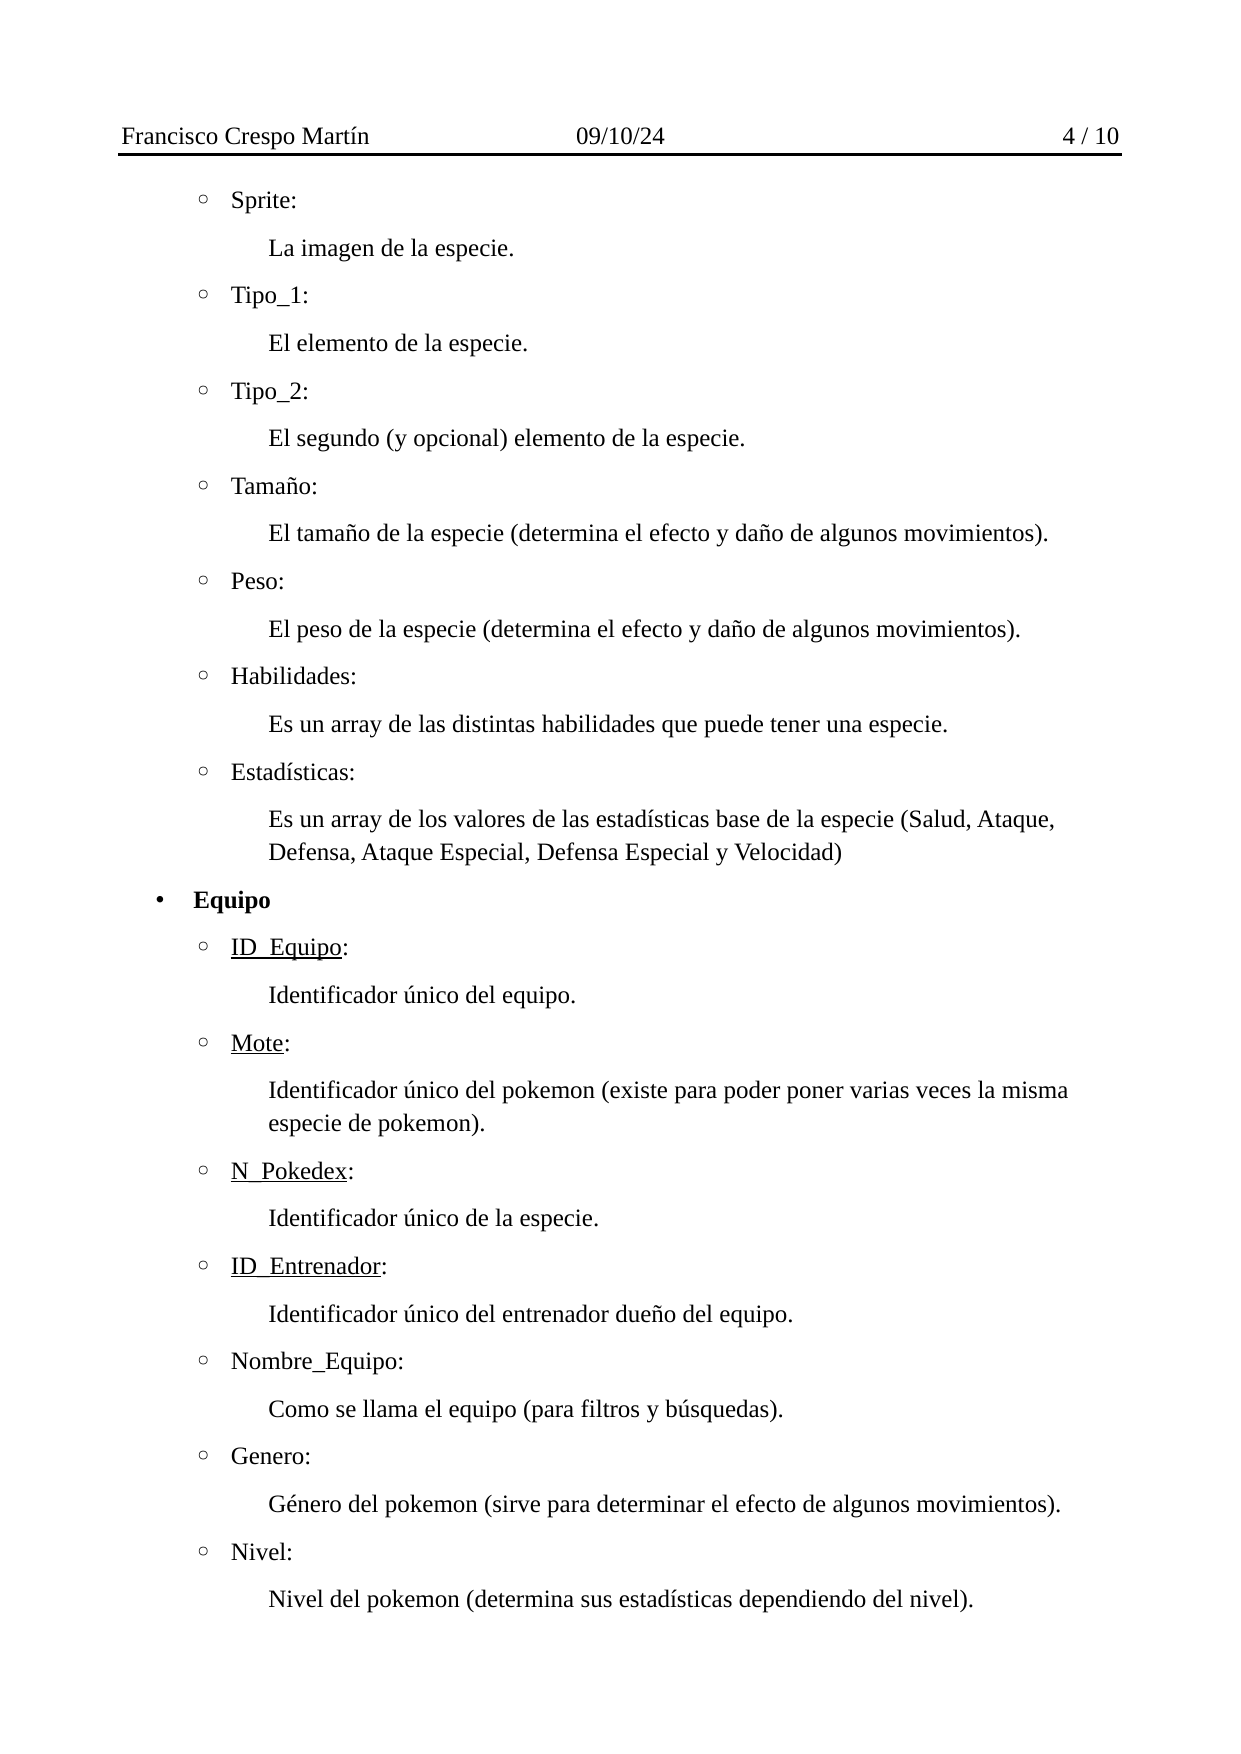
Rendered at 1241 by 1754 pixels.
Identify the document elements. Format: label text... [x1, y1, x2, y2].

list El elemento de la especie. [231, 328, 1122, 357]
list Habilidades: [193, 661, 1122, 690]
list Nivel del pokemon (determina sus estadísticas dependiendo del nivel). [231, 1584, 1122, 1613]
list La imagen de la especie. [231, 233, 1122, 262]
list ID_Equipo: [193, 932, 1122, 961]
list Tamaño: [193, 471, 1122, 500]
list Peso: [193, 566, 1122, 595]
list El segundo (y opcional) elemento de la especie. [231, 423, 1122, 452]
list N_Pokedex: [193, 1156, 1122, 1184]
list Género del pokemon (sirve para determinar el efecto de algunos movimientos). [231, 1489, 1122, 1518]
list Es un array de las distintas habilidades que puede tener una especie. [231, 709, 1122, 738]
list Tipo_2: [193, 376, 1122, 404]
list Nombre_Equipo: [193, 1346, 1122, 1375]
list Identificador único del equipo. [231, 980, 1122, 1009]
list Identificador único del entrenador dueño del equipo. [231, 1299, 1122, 1327]
list ID_Entrenador: [193, 1251, 1122, 1280]
list Sprite: [193, 185, 1122, 214]
list Tipo_1: [193, 281, 1122, 309]
list Estadísticas: [193, 757, 1122, 785]
list El peso de la especie (determina el efecto y daño de algunos movimientos). [231, 614, 1122, 642]
list Mote: [193, 1028, 1122, 1056]
list Como se llama el equipo (para filtros y búsquedas). [231, 1394, 1122, 1423]
list Equipo [156, 885, 1122, 913]
list Identificador único de la especie. [231, 1203, 1122, 1232]
list Identificador único del pokemon (existe para poder poner varias veces la misma especie de pokemon). [231, 1075, 1122, 1137]
list Nivel: [193, 1537, 1122, 1565]
list Genero: [193, 1441, 1122, 1470]
list El tamaño de la especie (determina el efecto y daño de algunos movimientos). [231, 518, 1122, 547]
list Es un array de los valores de las estadísticas base de la especie (Salud, Ataque, Defensa, Ataque Especial, Defensa Especial y Velocidad) [231, 804, 1122, 866]
